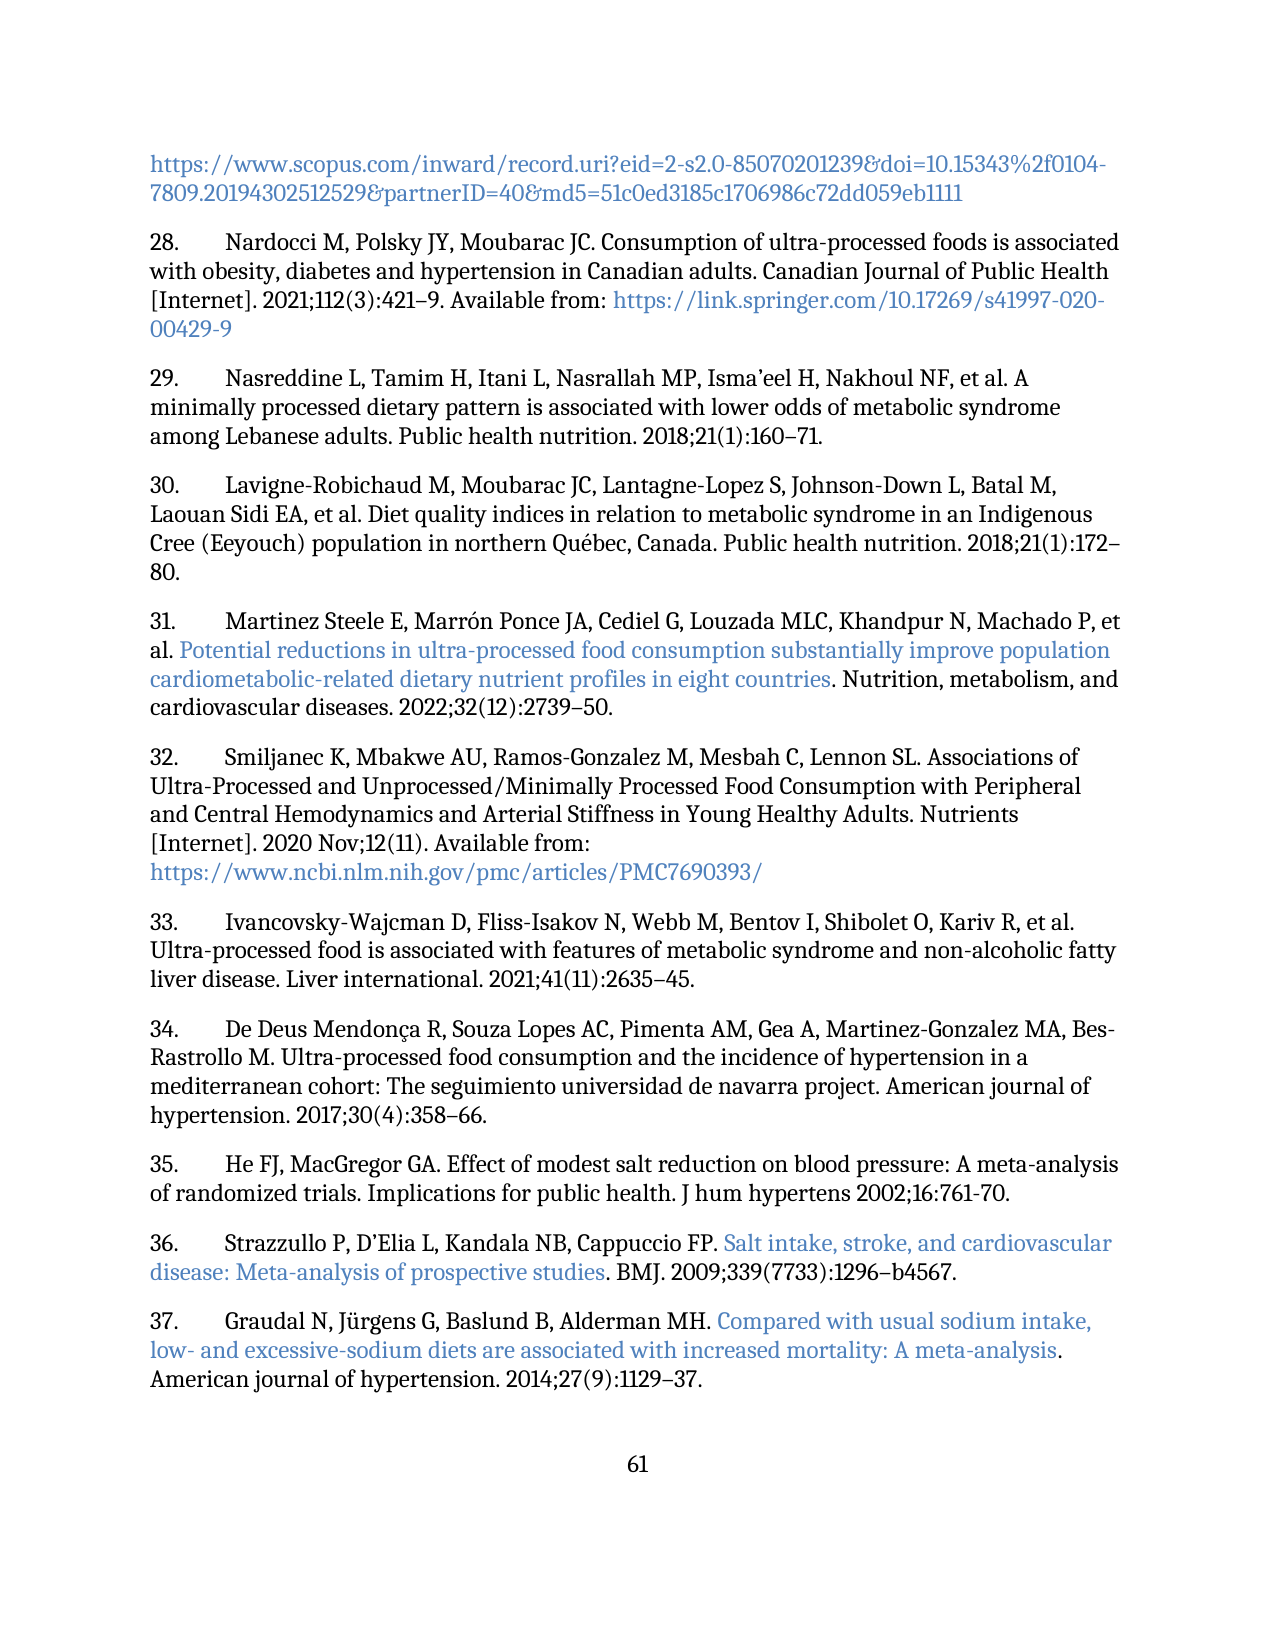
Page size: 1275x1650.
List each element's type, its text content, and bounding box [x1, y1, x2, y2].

text 31. Martinez Steele E, Marrón Ponce JA, Cediel G, Louzada MLC, Khandpur N, Machado P, et al. Potential reductions in ultra-processed food consumption substantially improve population cardiometabolic-related dietary nutrient profiles in eight countries. Nutrition, metabolism, and cardiovascular diseases. 2022;32(12):2739–50. [150, 607, 1125, 722]
text 29. Nasreddine L, Tamim H, Itani L, Nasrallah MP, Isma’eel H, Nakhoul NF, et al. A minimally processed dietary pattern is associated with lower odds of metabolic syndrome among Lebanese adults. Public health nutrition. 2018;21(1):160–71. [150, 364, 1125, 450]
text 34. De Deus Mendonça R, Souza Lopes AC, Pimenta AM, Gea A, Martinez-Gonzalez MA, Bes-Rastrollo M. Ultra-processed food consumption and the incidence of hypertension in a mediterranean cohort: The seguimiento universidad de navarra project. American journal of hypertension. 2017;30(4):358–66. [150, 1014, 1125, 1129]
text 32. Smiljanec K, Mbakwe AU, Ramos-Gonzalez M, Mesbah C, Lennon SL. Associations of Ultra-Processed and Unprocessed/Minimally Processed Food Consumption with Peripheral and Central Hemodynamics and Arterial Stiffness in Young Healthy Adults. Nutrients [Internet]. 2020 Nov;12(11). Available from: https://www.ncbi.nlm.nih.gov/pmc/articles/PMC7690393/ [150, 743, 1125, 887]
text 28. Nardocci M, Polsky JY, Moubarac JC. Consumption of ultra-processed foods is associated with obesity, diabetes and hypertension in Canadian adults. Canadian Journal of Public Health [Internet]. 2021;112(3):421–9. Available from: https://link.springer.com/10.17269/s41997-020-00429-9 [150, 228, 1125, 343]
text 37. Graudal N, Jürgens G, Baslund B, Alderman MH. Compared with usual sodium intake, low- and excessive-sodium diets are associated with increased mortality: A meta-analysis. American journal of hypertension. 2014;27(9):1129–37. [150, 1307, 1125, 1393]
text https://www.scopus.com/inward/record.uri?eid=2-s2.0-85070201239&doi=10.15343%2f0104-7809.20194302512529&partnerID=40&md5=51c0ed3185c1706986c72dd059eb1111 [150, 150, 1125, 207]
text 30. Lavigne-Robichaud M, Moubarac JC, Lantagne-Lopez S, Johnson-Down L, Batal M, Laouan Sidi EA, et al. Diet quality indices in relation to metabolic syndrome in an Indigenous Cree (Eeyouch) population in northern Québec, Canada. Public health nutrition. 2018;21(1):172–80. [150, 471, 1125, 586]
text 35. He FJ, MacGregor GA. Effect of modest salt reduction on blood pressure: A meta-analysis of randomized trials. Implications for public health. J hum hypertens 2002;16:761-70. [150, 1150, 1125, 1208]
text 33. Ivancovsky-Wajcman D, Fliss-Isakov N, Webb M, Bentov I, Shibolet O, Kariv R, et al. Ultra-processed food is associated with features of metabolic syndrome and non-alcoholic fatty liver disease. Liver international. 2021;41(11):2635–45. [150, 907, 1125, 994]
text 36. Strazzullo P, D’Elia L, Kandala NB, Cappuccio FP. Salt intake, stroke, and cardiovascular disease: Meta-analysis of prospective studies. BMJ. 2009;339(7733):1296–b4567. [150, 1229, 1125, 1286]
